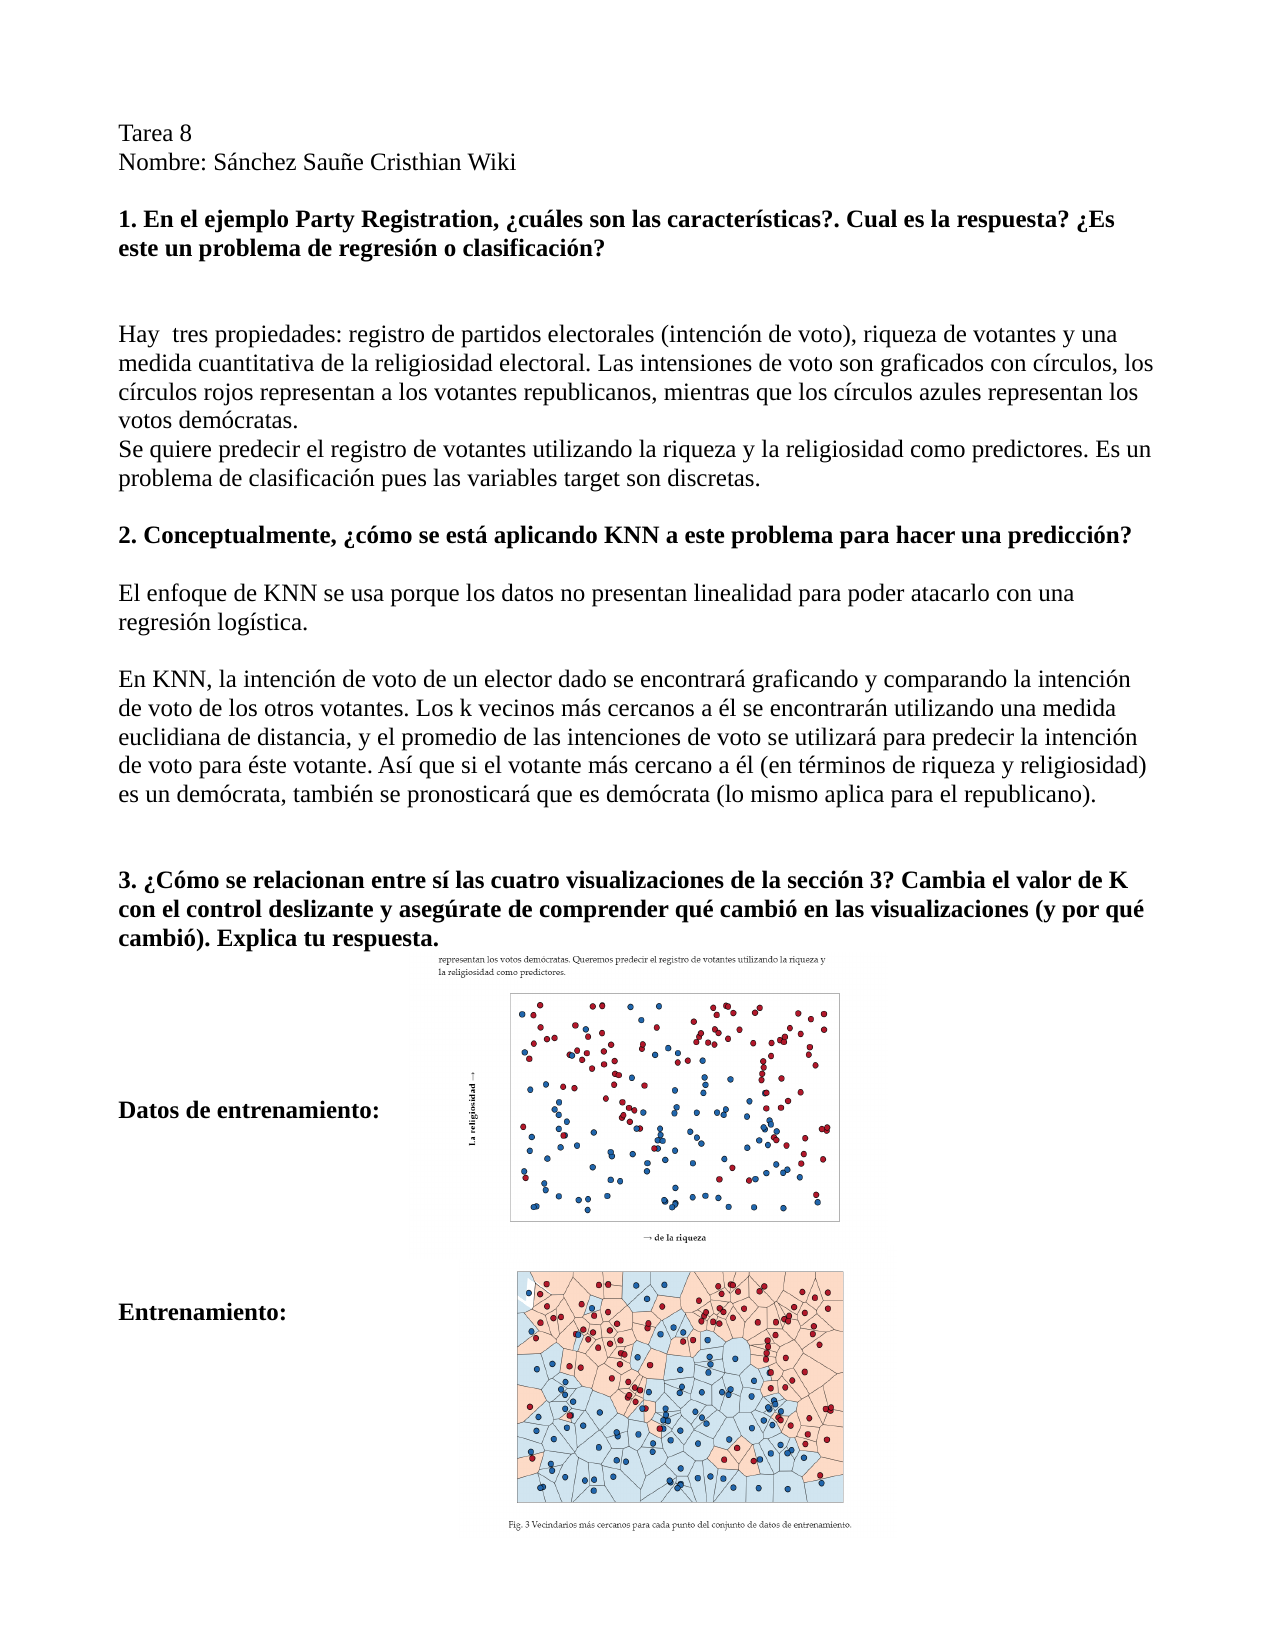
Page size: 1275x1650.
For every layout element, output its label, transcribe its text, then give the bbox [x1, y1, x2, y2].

text En KNN, la intención de voto de un elector dado se encontrará graficando y comparando la intención de voto de los otros votantes. Los k vecinos más cercanos a él se encontrarán utilizando una medida euclidiana de distancia, y el promedio de las intenciones de voto se utilizará para predecir la intención de voto para éste votante. Así que si el votante más cercano a él (en términos de riqueza y religiosidad) es un demócrata, también se pronosticará que es demócrata (lo mismo aplica para el republicano). [118, 664, 1157, 808]
text Hay tres propiedades: registro de partidos electorales (intención de voto), riqueza de votantes y una medida cuantitativa de la religiosidad electoral. Las intensiones de voto son graficados con círculos, los círculos rojos representan a los votantes republicanos, mientras que los círculos azules representan los votos demócratas. [118, 319, 1157, 434]
text [888, 1096, 1157, 1124]
text Entrenamiento: [118, 1297, 459, 1326]
text Tarea 8 [118, 118, 1157, 147]
text 1. En el ejemplo Party Registration, ¿cuáles son las características?. Cual es la respuesta? ¿Es este un problema de regresión o clasificación? [118, 204, 1157, 262]
text Nombre: Sánchez Sauñe Cristhian Wiki [118, 147, 1157, 176]
picture [409, 952, 897, 1538]
text 2. Conceptualmente, ¿cómo se está aplicando KNN a este problema para hacer una predicción? [118, 521, 1157, 549]
text Se quiere predecir el registro de votantes utilizando la riqueza y la religiosidad como predictores. Es un problema de clasificación pues las variables target son discretas. [118, 434, 1157, 492]
text 3. ¿Cómo se relacionan entre sí las cuatro visualizaciones de la sección 3? Cambia el valor de K con el control deslizante y asegúrate de comprender qué cambió en las visualizaciones (y por qué cambió). Explica tu respuesta. [118, 866, 1157, 952]
text Datos de entrenamiento: [118, 1096, 409, 1124]
text El enfoque de KNN se usa porque los datos no presentan linealidad para poder atacarlo con una regresión logística. [118, 578, 1157, 636]
text [897, 1297, 1157, 1326]
